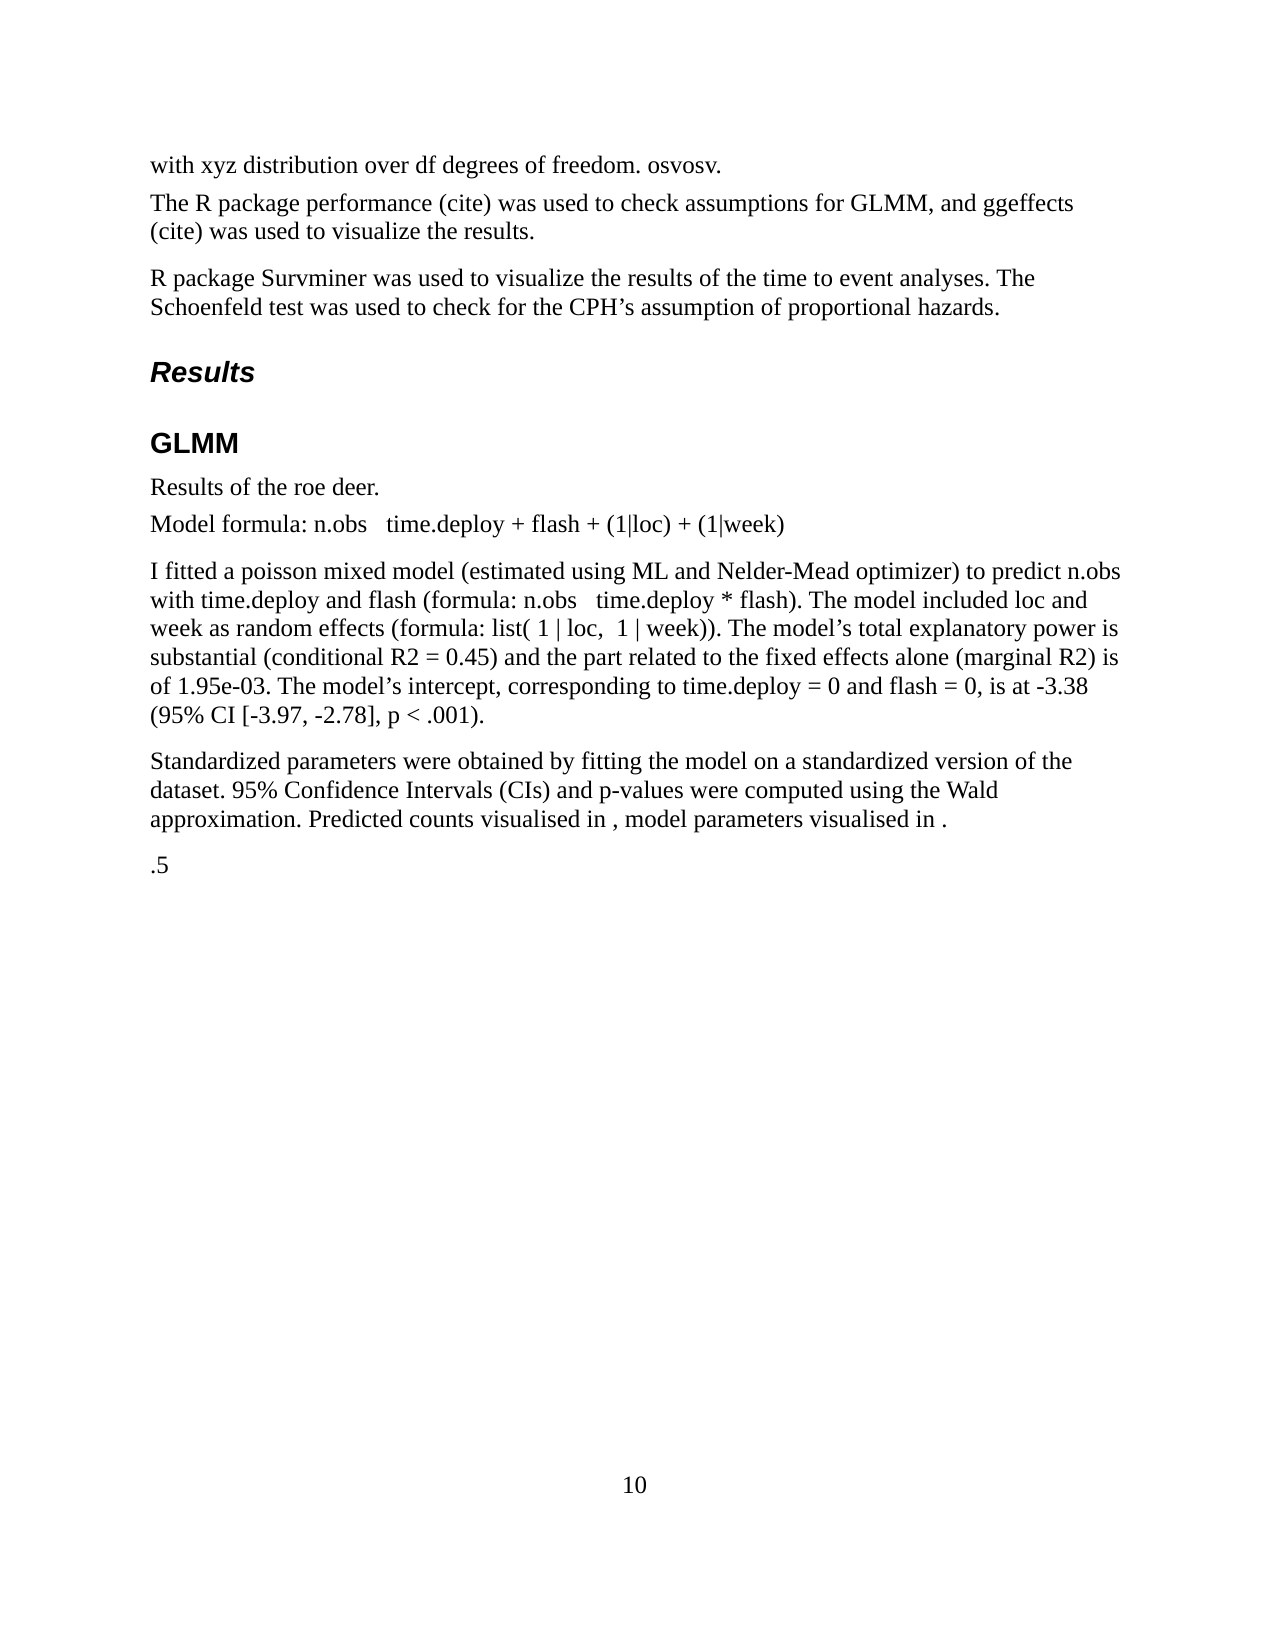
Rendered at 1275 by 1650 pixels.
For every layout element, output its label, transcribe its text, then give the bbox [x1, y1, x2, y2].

text with xyz distribution over df degrees of freedom. osvosv. [150, 150, 1125, 179]
text .5 [150, 851, 1125, 879]
text Standardized parameters were obtained by fitting the model on a standardized version of the dataset. 95% Confidence Intervals (CIs) and p-values were computed using the Wald approximation. Predicted counts visualised in , model parameters visualised in . [150, 746, 1125, 833]
text R package Survminer was used to visualize the results of the time to event analyses. The Schoenfeld test was used to check for the CPH’s assumption of proportional hazards. [150, 263, 1125, 321]
text Results of the roe deer. [150, 472, 1125, 500]
text The R package performance (cite) was used to check assumptions for GLMM, and ggeffects (cite) was used to visualize the results. [150, 188, 1125, 245]
subtitle Results [150, 354, 1125, 388]
text I fitted a poisson mixed model (estimated using ML and Nelder-Mead optimizer) to predict n.obs with time.deploy and flash (formula: n.obs time.deploy * flash). The model included loc and week as random effects (formula: list( 1 | loc, 1 | week)). The model’s total explanatory power is substantial (conditional R2 = 0.45) and the part related to the fixed effects alone (marginal R2) is of 1.95e-03. The model’s intercept, corresponding to time.deploy = 0 and flash = 0, is at -3.38 (95% CI [-3.97, -2.78], p < .001). [150, 556, 1125, 728]
text Model formula: n.obs time.deploy + flash + (1|loc) + (1|week) [150, 509, 1125, 538]
subtitle GLMM [150, 426, 1125, 459]
